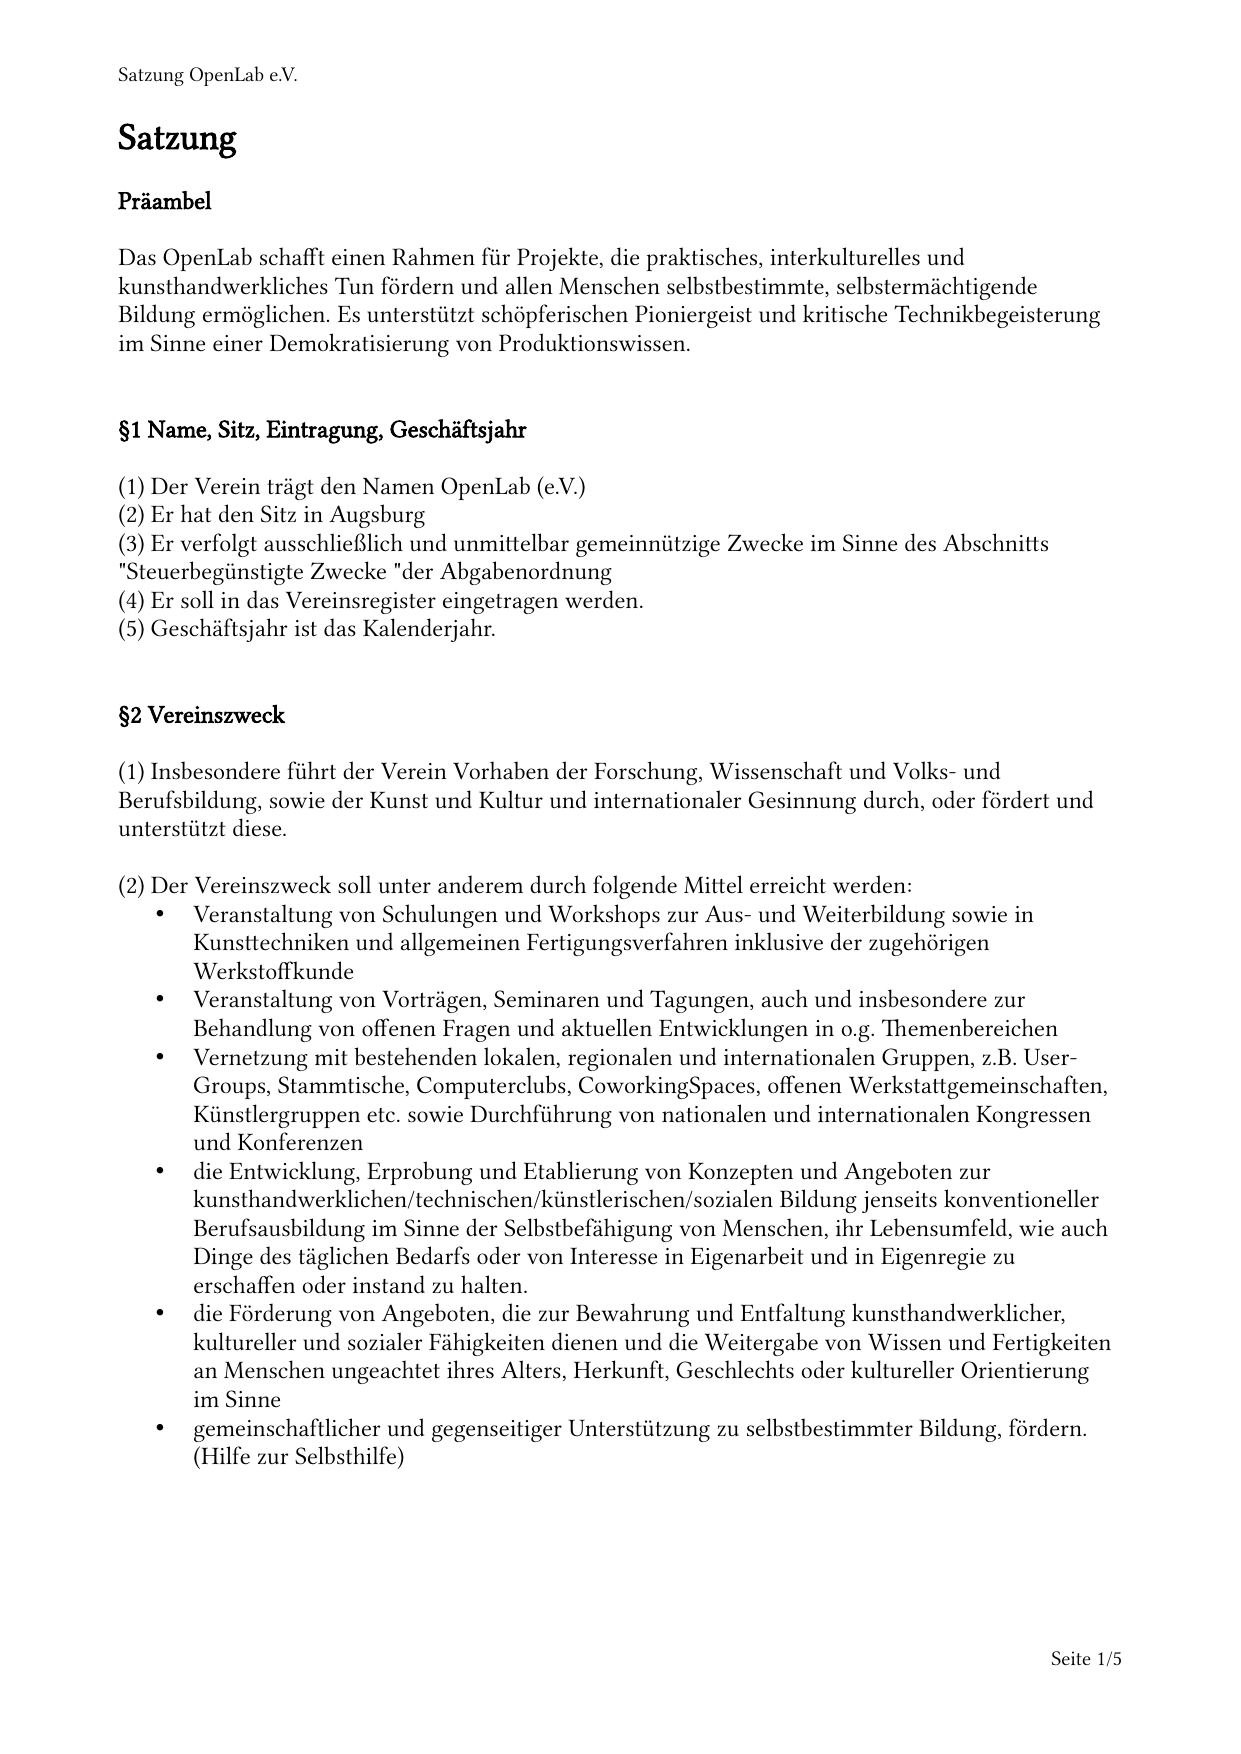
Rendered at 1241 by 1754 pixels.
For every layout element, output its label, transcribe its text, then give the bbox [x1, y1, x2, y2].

text §2 Vereinszweck [118, 700, 1122, 729]
text (1) Der Verein trägt den Namen OpenLab (e.V.) [118, 472, 1122, 500]
text Das OpenLab schafft einen Rahmen für Projekte, die praktisches, interkulturelles und kunsthandwerkliches Tun fördern und allen Menschen selbstbestimmte, selbstermächtigende Bildung ermöglichen. Es unterstützt schöpferischen Pioniergeist und kritische Technikbegeisterung im Sinne einer Demokratisierung von Produktionswissen. [118, 243, 1122, 358]
list gemeinschaftlicher und gegenseitiger Unterstützung zu selbstbestimmter Bildung, fördern. (Hilfe zur Selbsthilfe) [156, 1414, 1122, 1471]
list die Entwicklung, Erprobung und Etablierung von Konzepten und Angeboten zur kunsthandwerklichen/technischen/künstlerischen/sozialen Bildung jenseits konventioneller Berufsausbildung im Sinne der Selbstbefähigung von Menschen, ihr Lebensumfeld, wie auch Dinge des täglichen Bedarfs oder von Interesse in Eigenarbeit und in Eigenregie zu erschaffen oder instand zu halten. [156, 1157, 1122, 1299]
list Behandlung von offenen Fragen und aktuellen Entwicklungen in o.g. Themenbereichen [156, 1014, 1122, 1043]
text §1 Name, Sitz, Eintragung, Geschäftsjahr [118, 415, 1122, 443]
text (3) Er verfolgt ausschließlich und unmittelbar gemeinnützige Zwecke im Sinne des Abschnitts "Steuerbegünstigte Zwecke "der Abgabenordnung [118, 529, 1122, 586]
text Satzung [118, 115, 1122, 158]
text (2) Er hat den Sitz in Augsburg [118, 500, 1122, 529]
text (1) Insbesondere führt der Verein Vorhaben der Forschung, Wissenschaft und Volks- und Berufsbildung, sowie der Kunst und Kultur und internationaler Gesinnung durch, oder fördert und unterstützt diese. [118, 757, 1122, 843]
list Veranstaltung von Schulungen und Workshops zur Aus- und Weiterbildung sowie in Kunsttechniken und allgemeinen Fertigungsverfahren inklusive der zugehörigen Werkstoffkunde [156, 900, 1122, 986]
text (5) Geschäftsjahr ist das Kalenderjahr. [118, 614, 1122, 643]
list die Förderung von Angeboten, die zur Bewahrung und Entfaltung kunsthandwerklicher, kultureller und sozialer Fähigkeiten dienen und die Weitergabe von Wissen und Fertigkeiten an Menschen ungeachtet ihres Alters, Herkunft, Geschlechts oder kultureller Orientierung im Sinne [156, 1299, 1122, 1414]
text (2) Der Vereinszweck soll unter anderem durch folgende Mittel erreicht werden: [118, 871, 1122, 900]
list Veranstaltung von Vorträgen, Seminaren und Tagungen, auch und insbesondere zur [156, 986, 1122, 1014]
text Präambel [118, 186, 1122, 215]
list Vernetzung mit bestehenden lokalen, regionalen und internationalen Gruppen, z.B. User-Groups, Stammtische, Computerclubs, CoworkingSpaces, offenen Werkstattgemeinschaften, Künstlergruppen etc. sowie Durchführung von nationalen und internationalen Kongressen und Konferenzen [156, 1043, 1122, 1157]
text (4) Er soll in das Vereinsregister eingetragen werden. [118, 586, 1122, 614]
